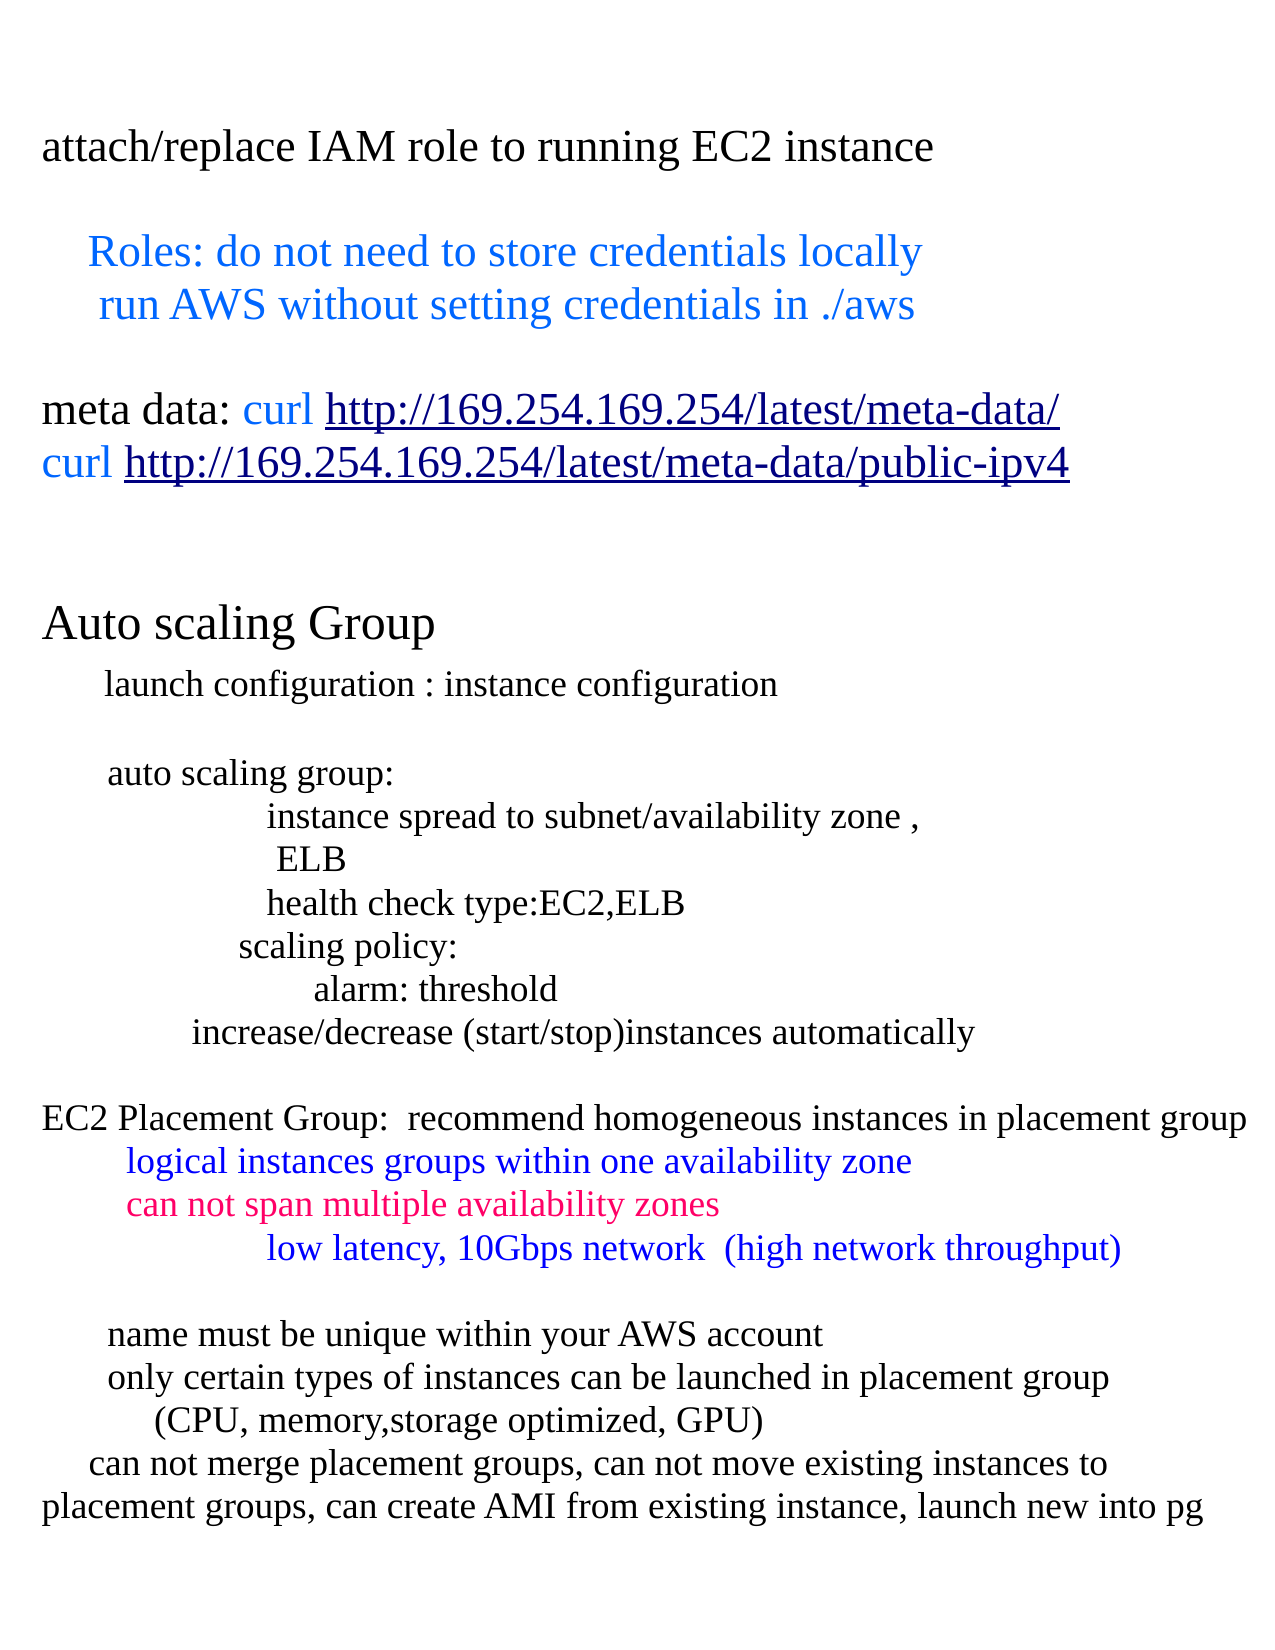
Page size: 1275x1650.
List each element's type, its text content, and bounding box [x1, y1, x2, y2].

text meta data: curl http://169.254.169.254/latest/meta-data/ [41, 382, 1257, 434]
text auto scaling group: [41, 751, 1257, 794]
text name must be unique within your AWS account [41, 1311, 1257, 1354]
text scaling policy: [41, 923, 1257, 966]
text can not span multiple availability zones [41, 1182, 1257, 1225]
text increase/decrease (start/stop)instances automatically [41, 1009, 1257, 1052]
text ELB [41, 837, 1257, 880]
text logical instances groups within one availability zone [41, 1139, 1257, 1182]
text health check type:EC2,ELB [41, 880, 1257, 923]
text EC2 Placement Group: recommend homogeneous instances in placement group [41, 1096, 1257, 1139]
text run AWS without setting credentials in ./aws [41, 276, 1257, 329]
text Roles: do not need to store credentials locally [41, 223, 1257, 276]
text instance spread to subnet/availability zone , [41, 794, 1257, 837]
text only certain types of instances can be launched in placement group [41, 1354, 1257, 1397]
text launch configuration : instance configuration [41, 650, 1257, 707]
text (CPU, memory,storage optimized, GPU) [41, 1397, 1257, 1441]
text can not merge placement groups, can not move existing instances to placement groups, can create AMI from existing instance, launch new into pg [41, 1441, 1257, 1527]
text Auto scaling Group [41, 592, 1257, 650]
text low latency, 10Gbps network (high network throughput) [41, 1225, 1257, 1268]
text alarm: threshold [41, 966, 1257, 1009]
text attach/replace IAM role to running EC2 instance [41, 118, 1257, 171]
text curl http://169.254.169.254/latest/meta-data/public-ipv4 [41, 434, 1257, 487]
